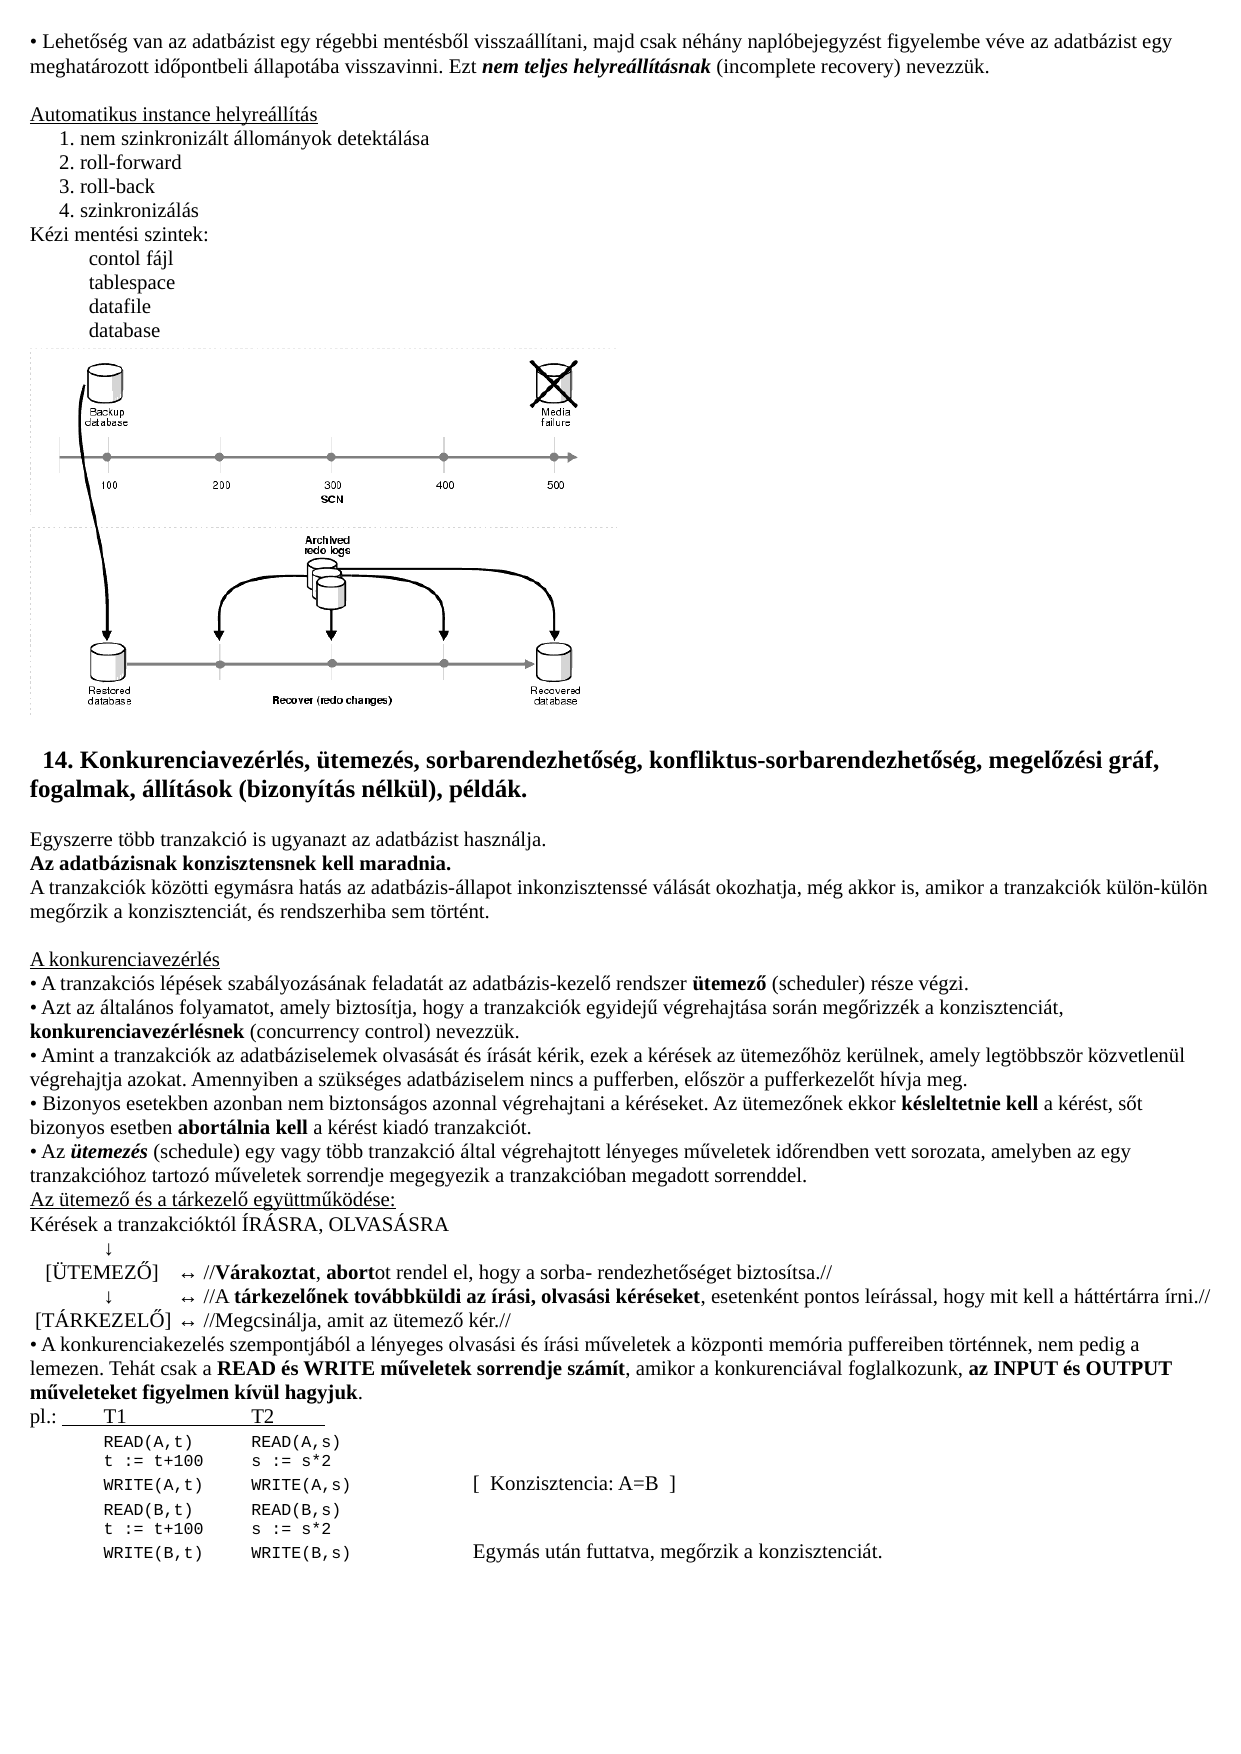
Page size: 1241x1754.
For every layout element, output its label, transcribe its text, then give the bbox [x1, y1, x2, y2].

text Egyszerre több tranzakció is ugyanazt az adatbázist használja. Az adatbázisnak konzisztensnek kell maradnia. A tranzakciók közötti egymásra hatás az adatbázis-állapot inkonzisztenssé válását okozhatja, még akkor is, amikor a tranzakciók külön-külön megőrzik a konzisztenciát, és rendszerhiba sem történt. [29, 826, 1211, 923]
text • A tranzakciós lépések szabályozásának feladatát az adatbázis-kezelő rendszer ütemező (scheduler) része végzi. • Azt az általános folyamatot, amely biztosítja, hogy a tranzakciók egyidejű végrehajtása során megőrizzék a konzisztenciát, konkurenciavezérlésnek (concurrency control) nevezzük. • Amint a tranzakciók az adatbáziselemek olvasását és írását kérik, ezek a kérések az ütemezőhöz kerülnek, amely legtöbbször közvetlenül végrehajtja azokat. Amennyiben a szükséges adatbáziselem nincs a pufferben, először a pufferkezelőt hívja meg. • Bizonyos esetekben azonban nem biztonságos azonnal végrehajtani a kéréseket. Az ütemezőnek ekkor késleltetnie kell a kérést, sőt bizonyos esetben abortálnia kell a kérést kiadó tranzakciót. • Az ütemezés (schedule) egy vagy több tranzakció által végrehajtott lényeges műveletek időrendben vett sorozata, amelyben az egy tranzakcióhoz tartozó műveletek sorrendje megegyezik a tranzakcióban megadott sorrenddel. [29, 971, 1211, 1187]
text A konkurenciavezérlés [29, 947, 1211, 971]
text pl.: T1 T2 READ(A,t) READ(A,s) t := t+100 s := s*2 WRITE(A,t) WRITE(A,s) [ Konzisztencia: A=B ] READ(B,t) READ(B,s) t := t+100 s := s*2 WRITE(B,t) WRITE(B,s) Egymás után futtatva, megőrzik a konzisztenciát. [29, 1404, 1211, 1564]
text Az ütemező és a tárkezelő együttműködése: [29, 1187, 1211, 1211]
text 14. Konkurenciavezérlés, ütemezés, sorbarendezhetőség, konfliktus-sorbarendezhetőség, megelőzési gráf, fogalmak, állítások (bizonyítás nélkül), példák. [29, 745, 1211, 802]
text Automatikus instance helyreállítás 1. nem szinkronizált állományok detektálása 2. roll-forward 3. roll-back 4. szinkronizálás [29, 102, 1211, 222]
text Kérések a tranzakcióktól ÍRÁSRA, OLVASÁSRA ↓ [ÜTEMEZŐ] ↔ //Várakoztat, abortot rendel el, hogy a sorba- rendezhetőséget biztosítsa.// ↓ ↔ //A tárkezelőnek továbbküldi az írási, olvasási kéréseket, esetenként pontos leírással, hogy mit kell a háttértárra írni.// [TÁRKEZELŐ] ↔ //Megcsinálja, amit az ütemező kér.// [29, 1211, 1211, 1332]
text • Lehetőség van az adatbázist egy régebbi mentésből visszaállítani, majd csak néhány naplóbejegyzést figyelembe véve az adatbázist egy meghatározott időpontbeli állapotába visszavinni. Ezt nem teljes helyreállításnak (incomplete recovery) nevezzük. [29, 29, 1211, 78]
text Kézi mentési szintek: contol fájl tablespace datafile database [29, 222, 1211, 342]
picture [29, 342, 620, 717]
text • A konkurenciakezelés szempontjából a lényeges olvasási és írási műveletek a központi memória puffereiben történnek, nem pedig a lemezen. Tehát csak a READ és WRITE műveletek sorrendje számít, amikor a konkurenciával foglalkozunk, az INPUT és OUTPUT műveleteket figyelmen kívül hagyjuk. [29, 1332, 1211, 1404]
